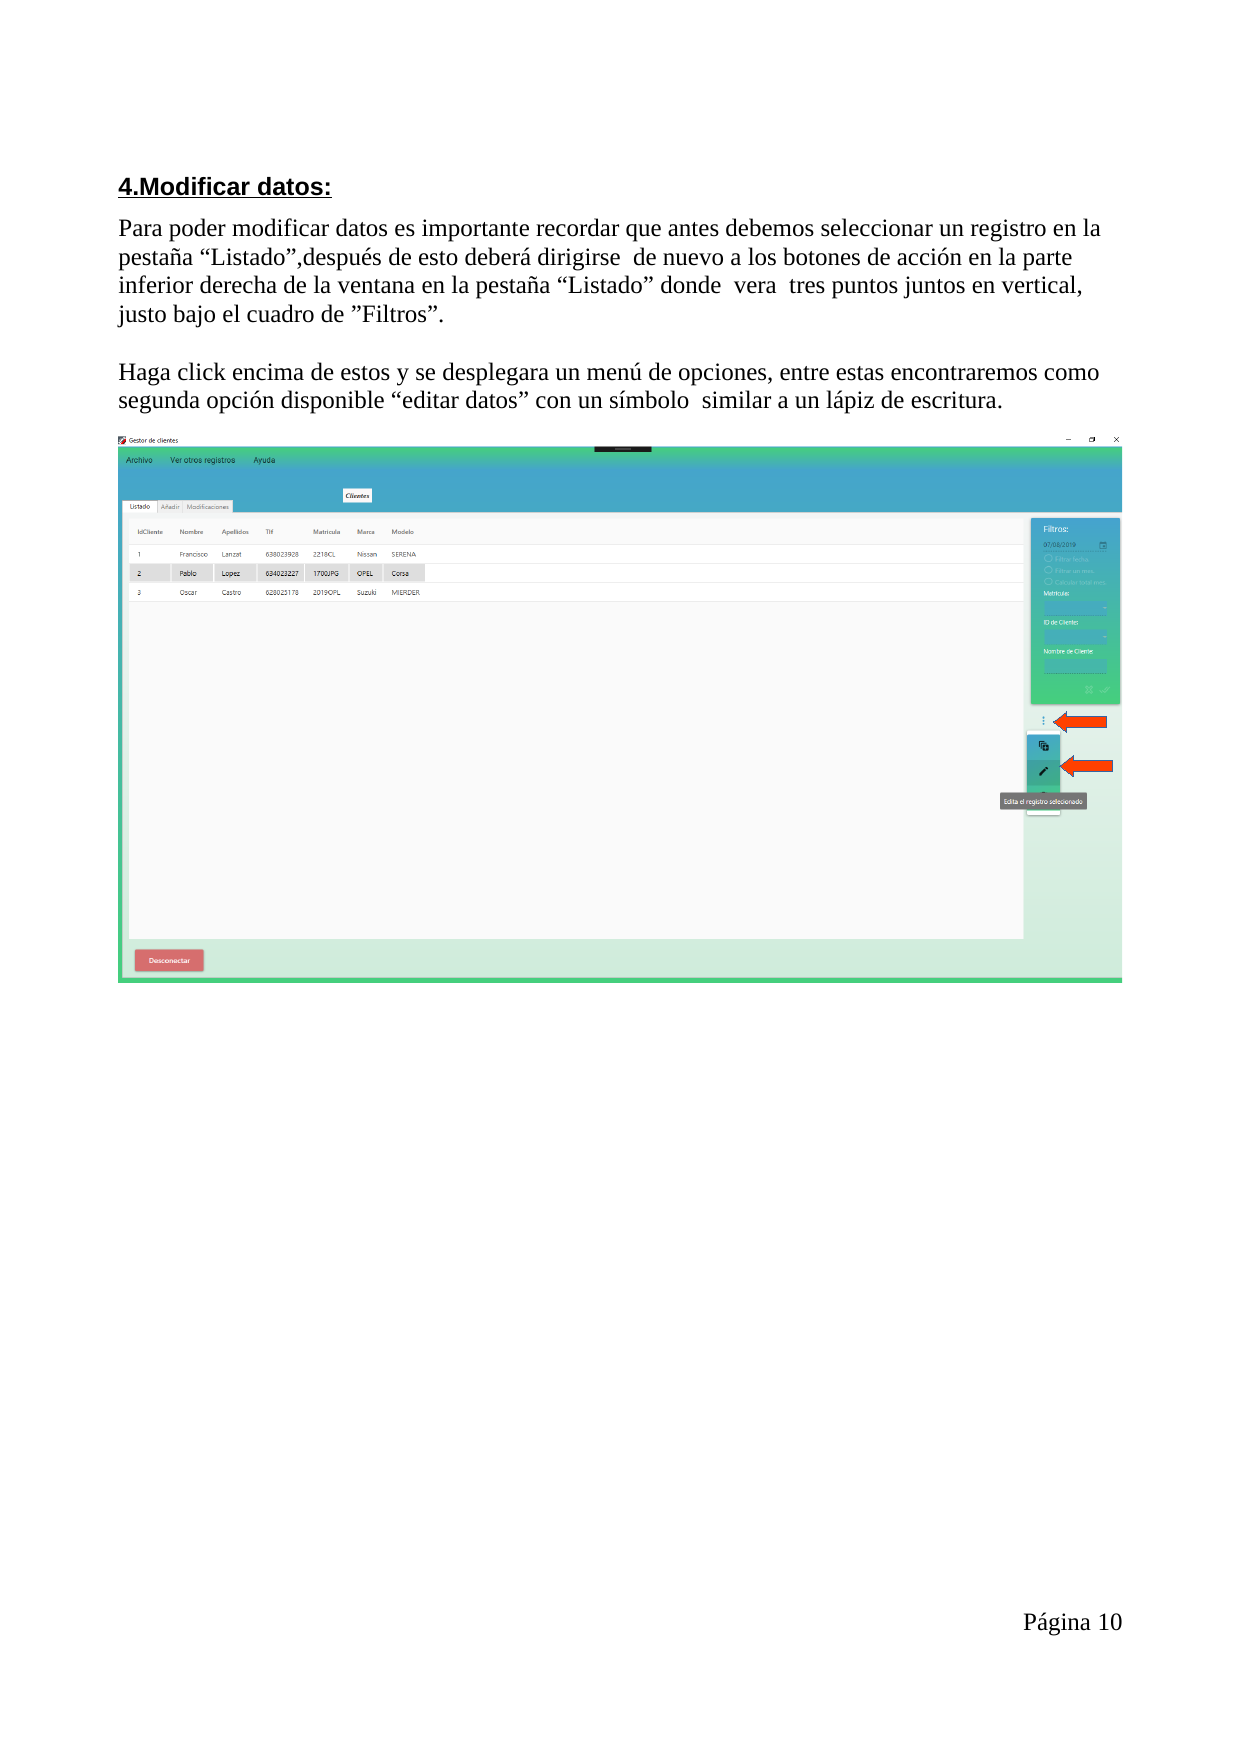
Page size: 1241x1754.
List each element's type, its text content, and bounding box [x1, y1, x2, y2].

text Para poder modificar datos es importante recordar que antes debemos seleccionar un registro en la pestaña “Listado”,después de esto deberá dirigirse de nuevo a los botones de acción en la parte inferior derecha de la ventana en la pestaña “Listado” donde vera tres puntos juntos en vertical, justo bajo el cuadro de ”Filtros”. [118, 213, 1122, 328]
text Haga click encima de estos y se desplegara un menú de opciones, entre estas encontraremos como segunda opción disponible “editar datos” con un símbolo similar a un lápiz de escritura. [118, 357, 1122, 414]
subtitle 4.Modificar datos: [118, 172, 1122, 201]
picture [118, 434, 1123, 983]
